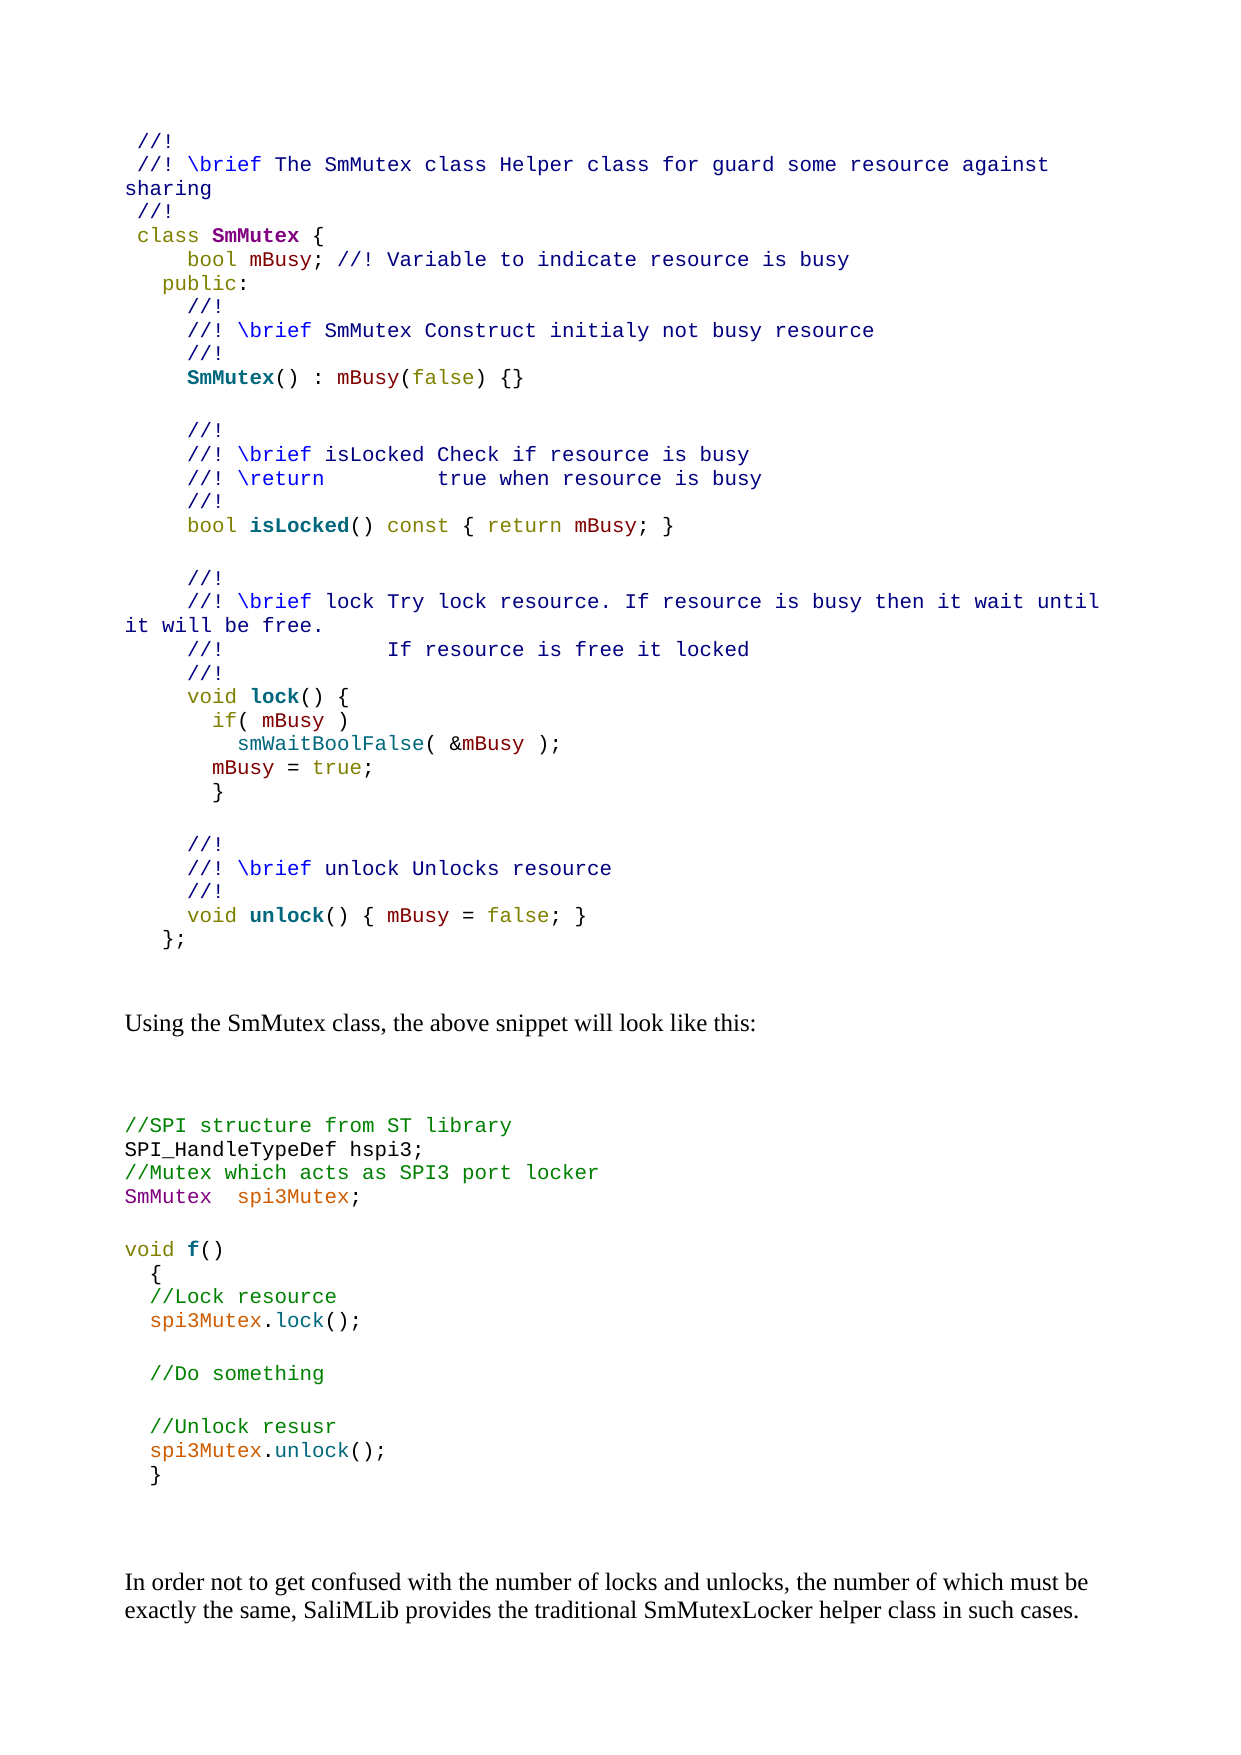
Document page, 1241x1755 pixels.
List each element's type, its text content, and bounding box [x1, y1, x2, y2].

text //SPI structure from ST library [118, 1109, 1122, 1139]
text //! \return true when resource is busy [118, 467, 1122, 491]
text SmMutex() : mBusy(false) {} [118, 367, 1122, 391]
text spi3Mutex.unlock(); [118, 1440, 1122, 1464]
text class SmMutex { [118, 225, 1122, 249]
text //Mutex which acts as SPI3 port locker [118, 1162, 1122, 1186]
text { [118, 1263, 1122, 1286]
text //! If resource is free it locked [118, 639, 1122, 662]
text bool isLocked() const { return mBusy; } [118, 515, 1122, 538]
text } [118, 1464, 1122, 1487]
text //! \brief SmMutex Construct initialy not busy resource [118, 320, 1122, 343]
text void unlock() { mBusy = false; } [118, 905, 1122, 928]
text SmMutex spi3Mutex; [118, 1186, 1122, 1210]
text SPI_HandleTypeDef hspi3; [118, 1139, 1122, 1162]
text //! [118, 491, 1122, 515]
text //! [118, 296, 1122, 320]
text In order not to get confused with the number of locks and unlocks, the number of which must be exactly the same, SaliMLib provides the traditional SmMutexLocker helper class in such cases. [118, 1568, 1122, 1630]
text //Lock resource [118, 1286, 1122, 1310]
text smWaitBoolFalse( &mBusy ); [118, 733, 1122, 757]
text //! [118, 662, 1122, 686]
text //! [118, 343, 1122, 367]
text //! [118, 414, 1122, 444]
text //! \brief The SmMutex class Helper class for guard some resource against sharing [118, 154, 1122, 202]
text mBusy = true; [118, 757, 1122, 781]
text void f() [118, 1233, 1122, 1263]
text }; [118, 928, 1122, 952]
text //! [118, 562, 1122, 592]
text Using the SmMutex class, the above snippet will look like this: [118, 1009, 1122, 1037]
text bool mBusy; //! Variable to indicate resource is busy [118, 249, 1122, 272]
text //! \brief unlock Unlocks resource [118, 857, 1122, 881]
text //! [118, 124, 1122, 154]
text spi3Mutex.lock(); [118, 1310, 1122, 1334]
text //! [118, 828, 1122, 857]
text if( mBusy ) [118, 710, 1122, 733]
text public: [118, 272, 1122, 296]
text } [118, 781, 1122, 804]
text //! \brief isLocked Check if resource is busy [118, 444, 1122, 467]
text //! \brief lock Try lock resource. If resource is busy then it wait until it will be free. [118, 592, 1122, 639]
text //! [118, 881, 1122, 905]
text //Do something [118, 1357, 1122, 1387]
text void lock() { [118, 686, 1122, 710]
text //Unlock resusr [118, 1410, 1122, 1440]
text //! [118, 202, 1122, 225]
